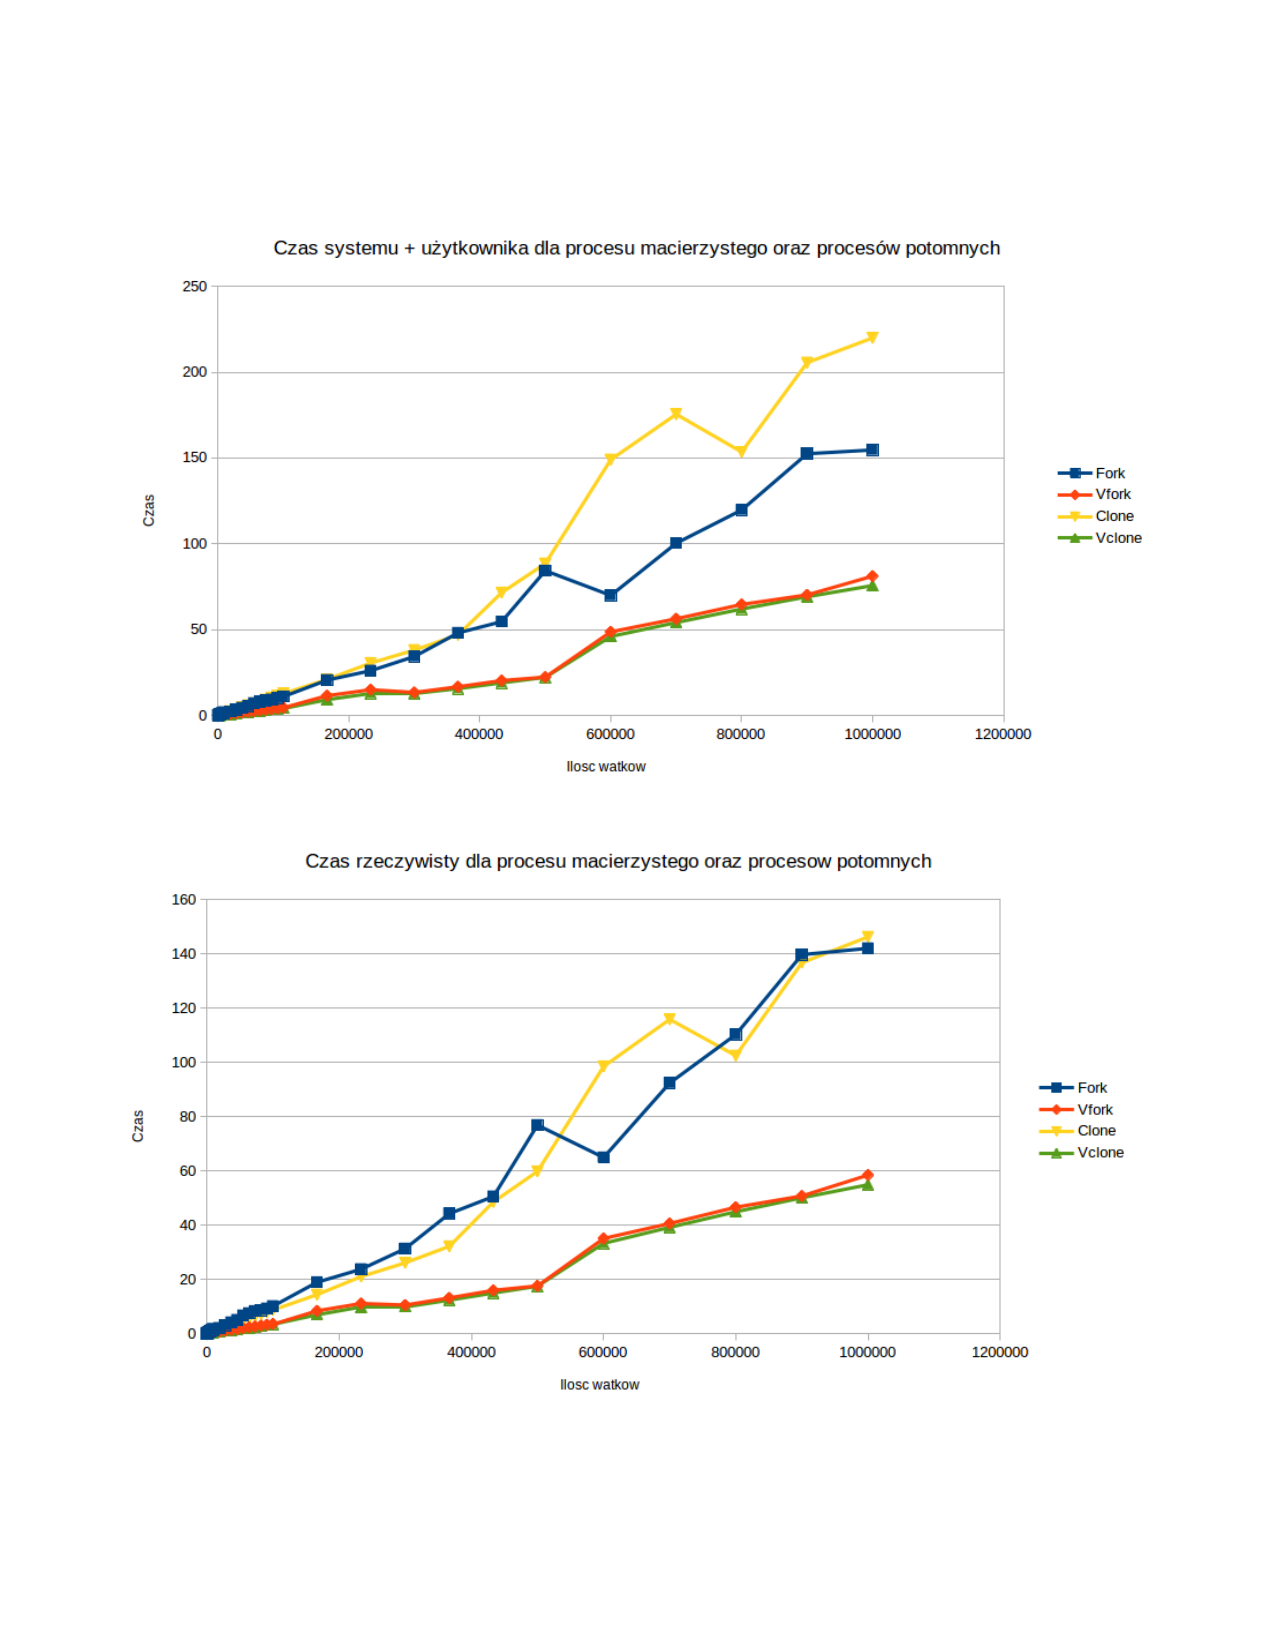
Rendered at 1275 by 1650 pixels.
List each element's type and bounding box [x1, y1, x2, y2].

picture [99, 825, 1139, 1415]
picture [118, 213, 1157, 798]
